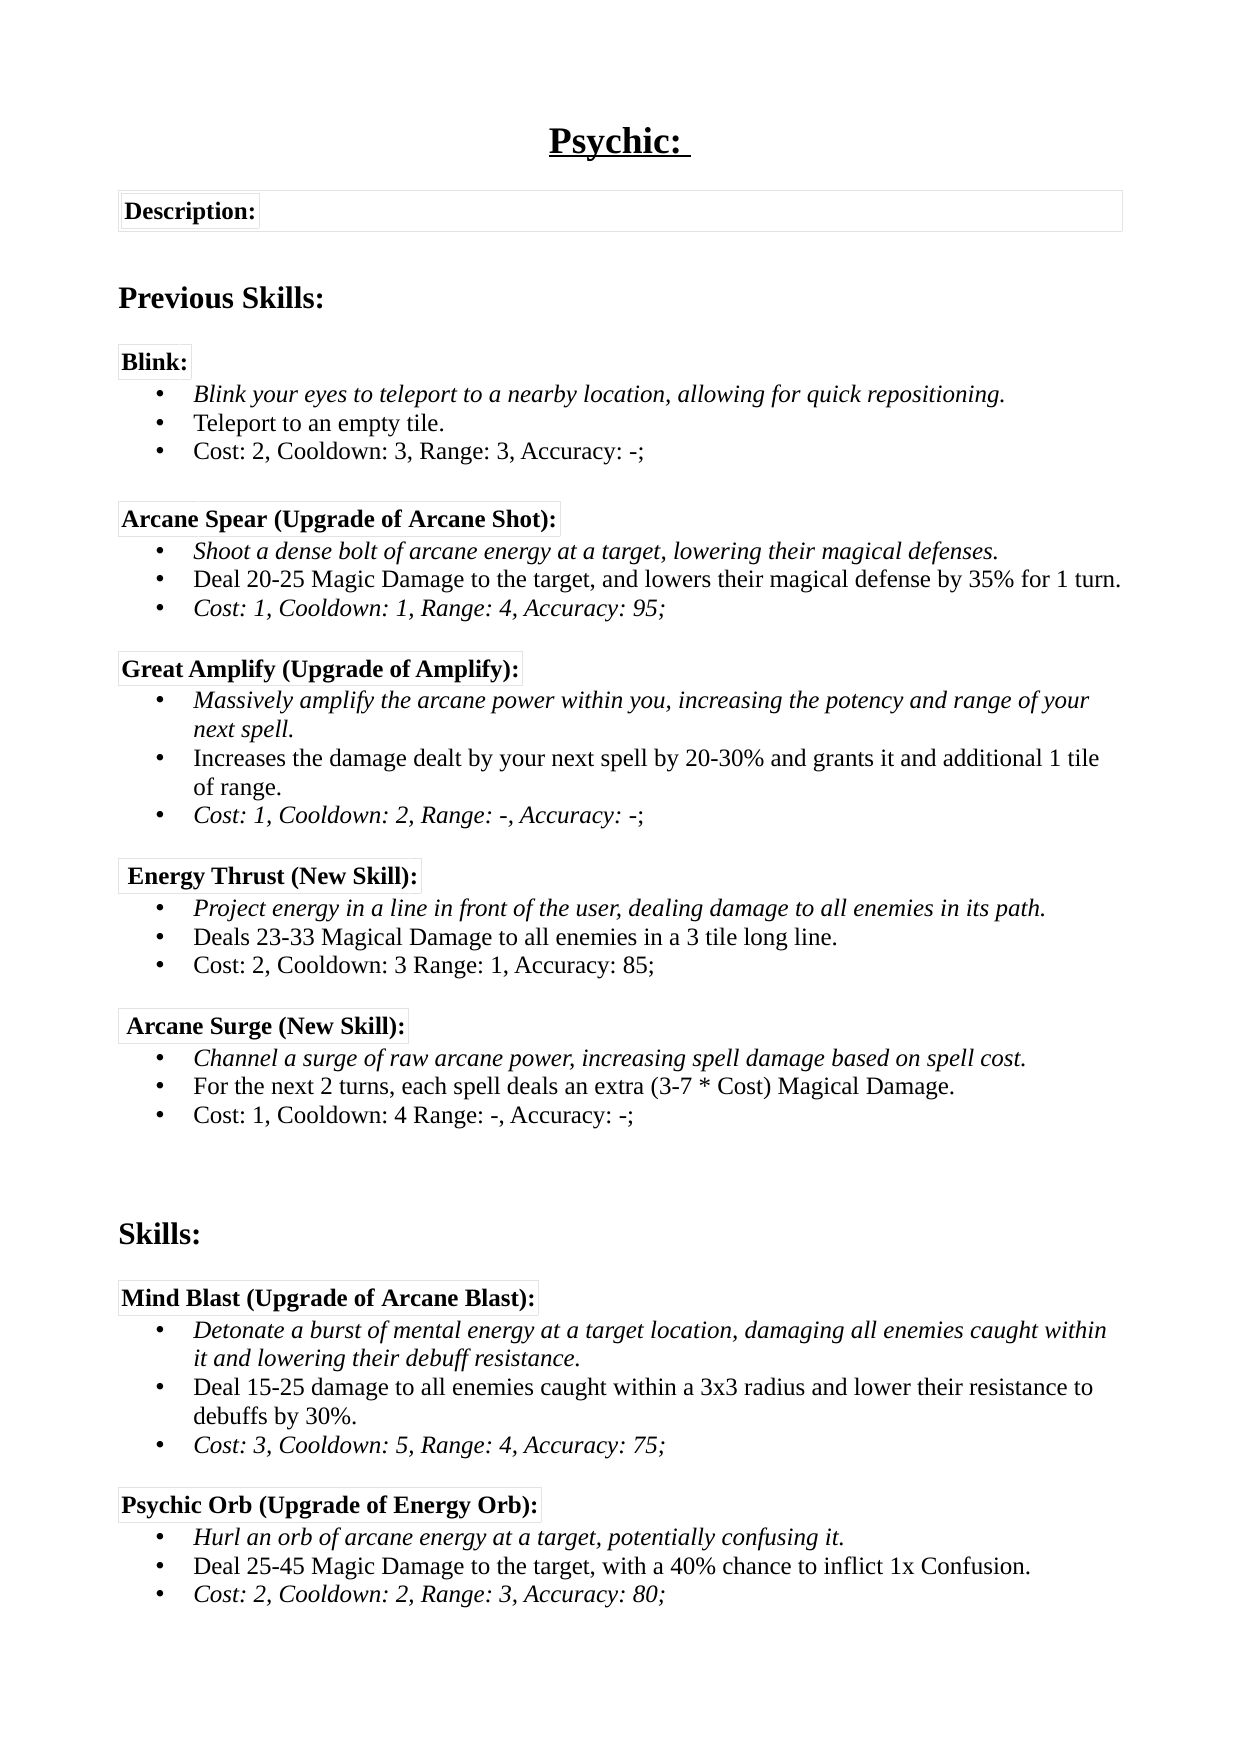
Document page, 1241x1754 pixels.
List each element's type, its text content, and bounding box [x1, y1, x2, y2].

list Teleport to an empty tile. [156, 408, 1122, 436]
text Psychic Orb (Upgrade of Energy Orb): [119, 1488, 541, 1522]
list Cost: 1, Cooldown: 1, Range: 4, Accuracy: 95; [156, 593, 1122, 622]
text Psychic: [118, 118, 1122, 161]
text [422, 858, 1122, 893]
text Description: [119, 191, 1122, 231]
text Skills: [118, 1215, 1122, 1251]
list Deal 15-25 damage to all enemies caught within a 3x3 radius and lower their resistance to debuffs by 30%. [156, 1372, 1122, 1430]
list Hurl an orb of arcane energy at a target, potentially confusing it. [156, 1522, 1122, 1551]
list Detonate a burst of mental energy at a target location, damaging all enemies caught within it and lowering their debuff resistance. [156, 1315, 1122, 1372]
text [192, 344, 1122, 379]
list Cost: 2, Cooldown: 3 Range: 1, Accuracy: 85; [156, 950, 1122, 979]
list Cost: 2, Cooldown: 2, Range: 3, Accuracy: 80; [156, 1579, 1122, 1608]
text [409, 1008, 1122, 1043]
text Energy Thrust (New Skill): [119, 859, 421, 893]
text Great Amplify (Upgrade of Amplify): [119, 652, 522, 685]
list Project energy in a line in front of the user, dealing damage to all enemies in its path. [156, 893, 1122, 922]
list Blink your eyes to teleport to a nearby location, allowing for quick repositioning. [156, 379, 1122, 408]
list Massively amplify the arcane power within you, increasing the potency and range of your next spell. [156, 686, 1122, 743]
list Deal 25-45 Magic Damage to the target, with a 40% chance to inflict 1x Confusion. [156, 1551, 1122, 1579]
list For the next 2 turns, each spell deals an extra (3-7 * Cost) Magical Damage. [156, 1071, 1122, 1100]
list Cost: 3, Cooldown: 5, Range: 4, Accuracy: 75; [156, 1430, 1122, 1458]
list Cost: 1, Cooldown: 4 Range: -, Accuracy: -; [156, 1100, 1122, 1129]
text [561, 501, 1122, 536]
list Increases the damage dealt by your next spell by 20-30% and grants it and additional 1 tile of range. [156, 743, 1122, 801]
text [539, 1280, 1122, 1315]
list Cost: 2, Cooldown: 3, Range: 3, Accuracy: -; [156, 436, 1122, 465]
list Shoot a dense bolt of arcane energy at a target, lowering their magical defenses. [156, 536, 1122, 564]
list Channel a surge of raw arcane power, increasing spell damage based on spell cost. [156, 1043, 1122, 1071]
list Deals 23-33 Magical Damage to all enemies in a 3 tile long line. [156, 922, 1122, 950]
text [542, 1487, 1122, 1522]
text [523, 651, 1122, 686]
text Arcane Surge (New Skill): [119, 1009, 408, 1043]
text Mind Blast (Upgrade of Arcane Blast): [119, 1281, 538, 1315]
text Previous Skills: [118, 279, 1122, 315]
list Cost: 1, Cooldown: 2, Range: -, Accuracy: -; [156, 801, 1122, 829]
list Deal 20-25 Magic Damage to the target, and lowers their magical defense by 35% for 1 turn. [156, 564, 1122, 593]
text Arcane Spear (Upgrade of Arcane Shot): [119, 502, 560, 536]
text Blink: [119, 345, 191, 379]
